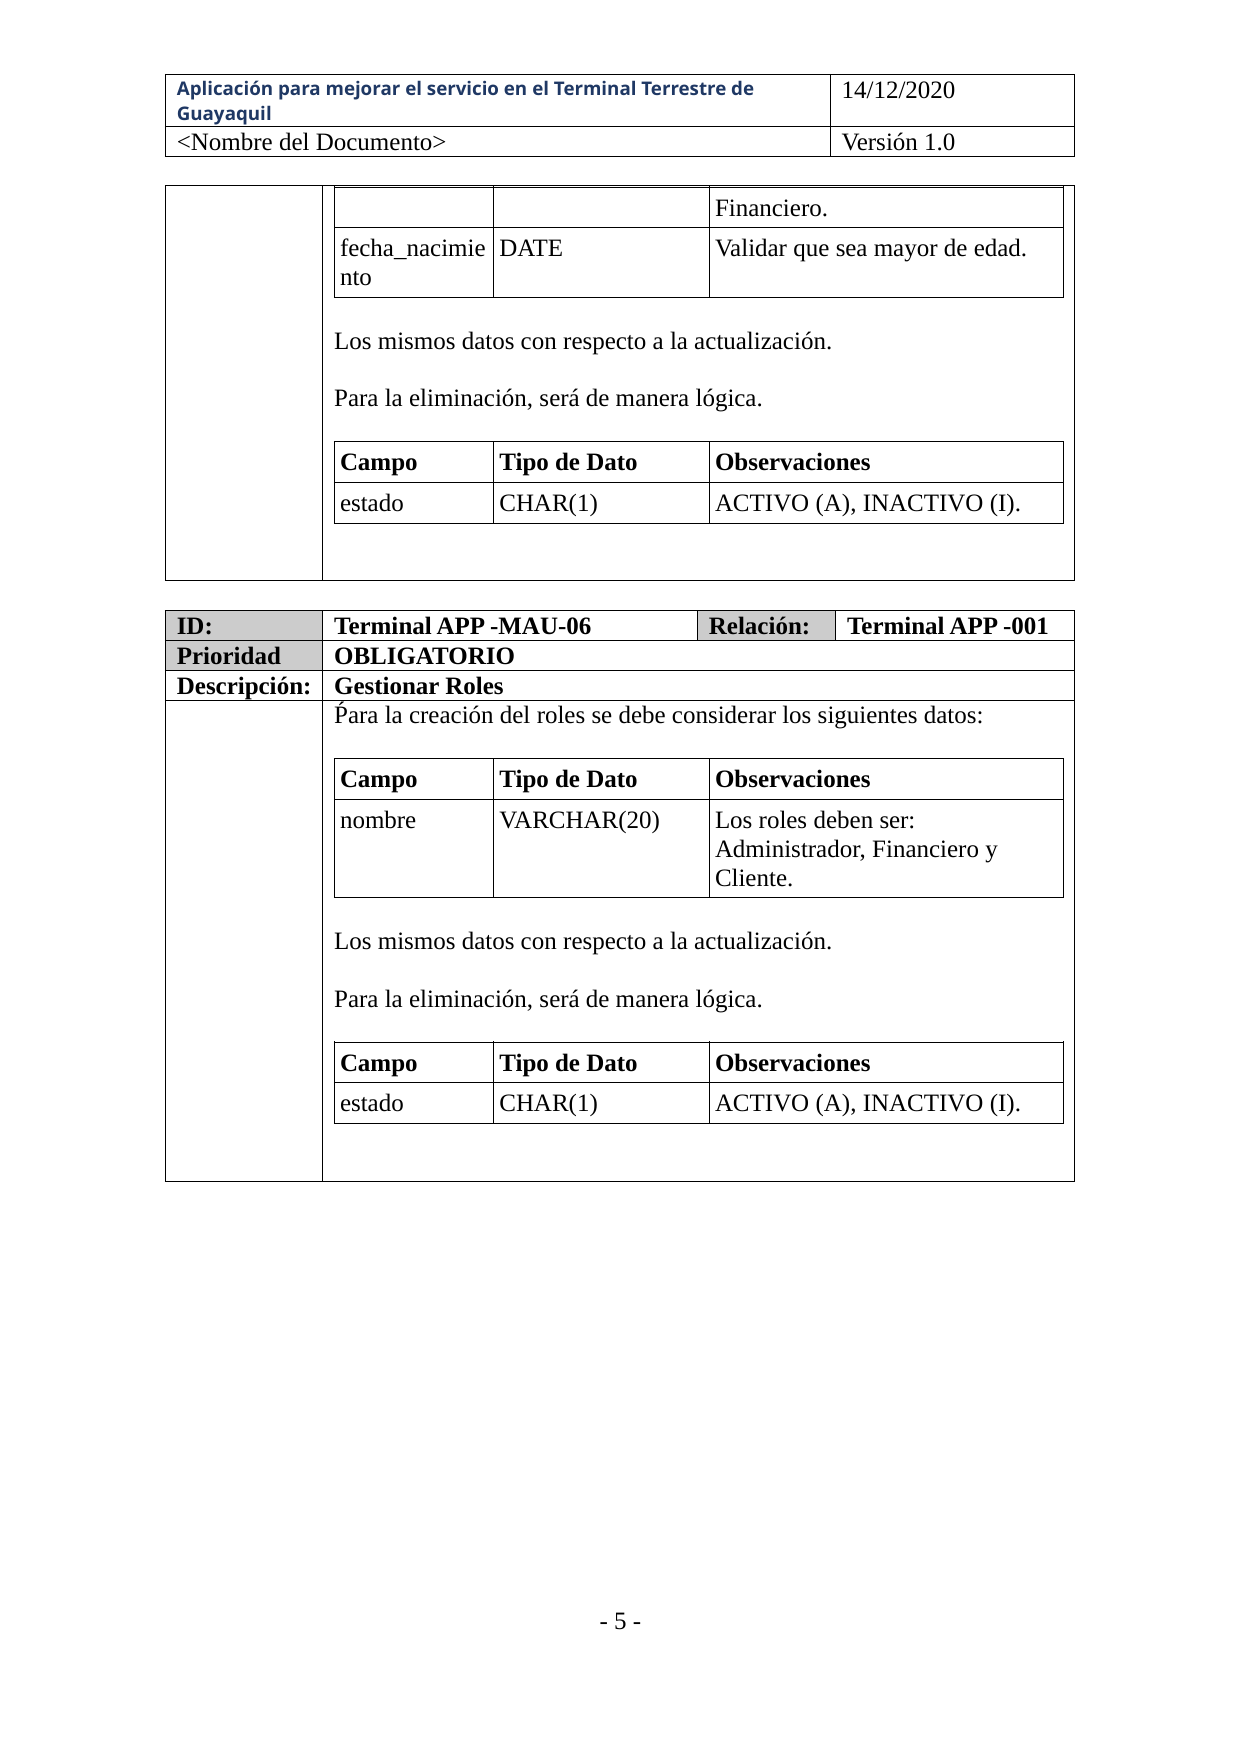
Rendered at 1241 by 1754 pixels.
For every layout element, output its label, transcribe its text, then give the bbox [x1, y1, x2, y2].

table_header Terminal APP -MAU-06 [323, 611, 697, 640]
table_header Tipo de Dato [494, 1043, 709, 1082]
table_cell estado [335, 483, 493, 522]
table_cell Los mismos datos con respecto a la actualización. Para la eliminación, será de manera lógica. [323, 186, 1074, 580]
table_cell [166, 186, 322, 580]
table_cell Prioridad [166, 641, 322, 670]
table_cell Descripción: [166, 671, 322, 699]
table_header ID: [166, 611, 322, 640]
table_cell [166, 701, 322, 1181]
table_header Observaciones [710, 1043, 1063, 1082]
table_cell estado [335, 1083, 493, 1123]
table_cell [494, 188, 709, 227]
table_cell CHAR(1) [494, 1083, 709, 1123]
table_header Terminal APP -001 [836, 611, 1074, 640]
table_cell fecha_nacimiento [335, 228, 493, 297]
table_header Tipo de Dato [494, 442, 709, 482]
table_cell OBLIGATORIO [323, 641, 1074, 670]
table_cell ACTIVO (A), INACTIVO (I). [710, 483, 1063, 522]
table_header Observaciones [710, 442, 1063, 482]
table_cell ACTIVO (A), INACTIVO (I). [710, 1083, 1063, 1123]
table_cell DATE [494, 228, 709, 297]
table_cell [335, 188, 493, 227]
table_header Observaciones [710, 759, 1063, 799]
table_header Campo [335, 442, 493, 482]
table_header Relación: [698, 611, 835, 640]
table_header Tipo de Dato [494, 759, 709, 799]
table_header Campo [335, 759, 493, 799]
table_cell Gestionar Roles [323, 671, 1074, 699]
table_cell CHAR(1) [494, 483, 709, 522]
table_cell nombre [335, 800, 493, 897]
table_header Campo [335, 1043, 493, 1082]
table_cell Los roles deben ser: Administrador, Financiero y Cliente. [710, 800, 1063, 897]
table_cell VARCHAR(20) [494, 800, 709, 897]
table_cell Financiero. [710, 188, 1063, 227]
table_cell Validar que sea mayor de edad. [710, 228, 1063, 297]
table_cell Ṕara la creación del roles se debe considerar los siguientes datos: Los mismos datos con respecto a la actualización. Para la eliminación, será de manera lógica. [323, 701, 1074, 1181]
